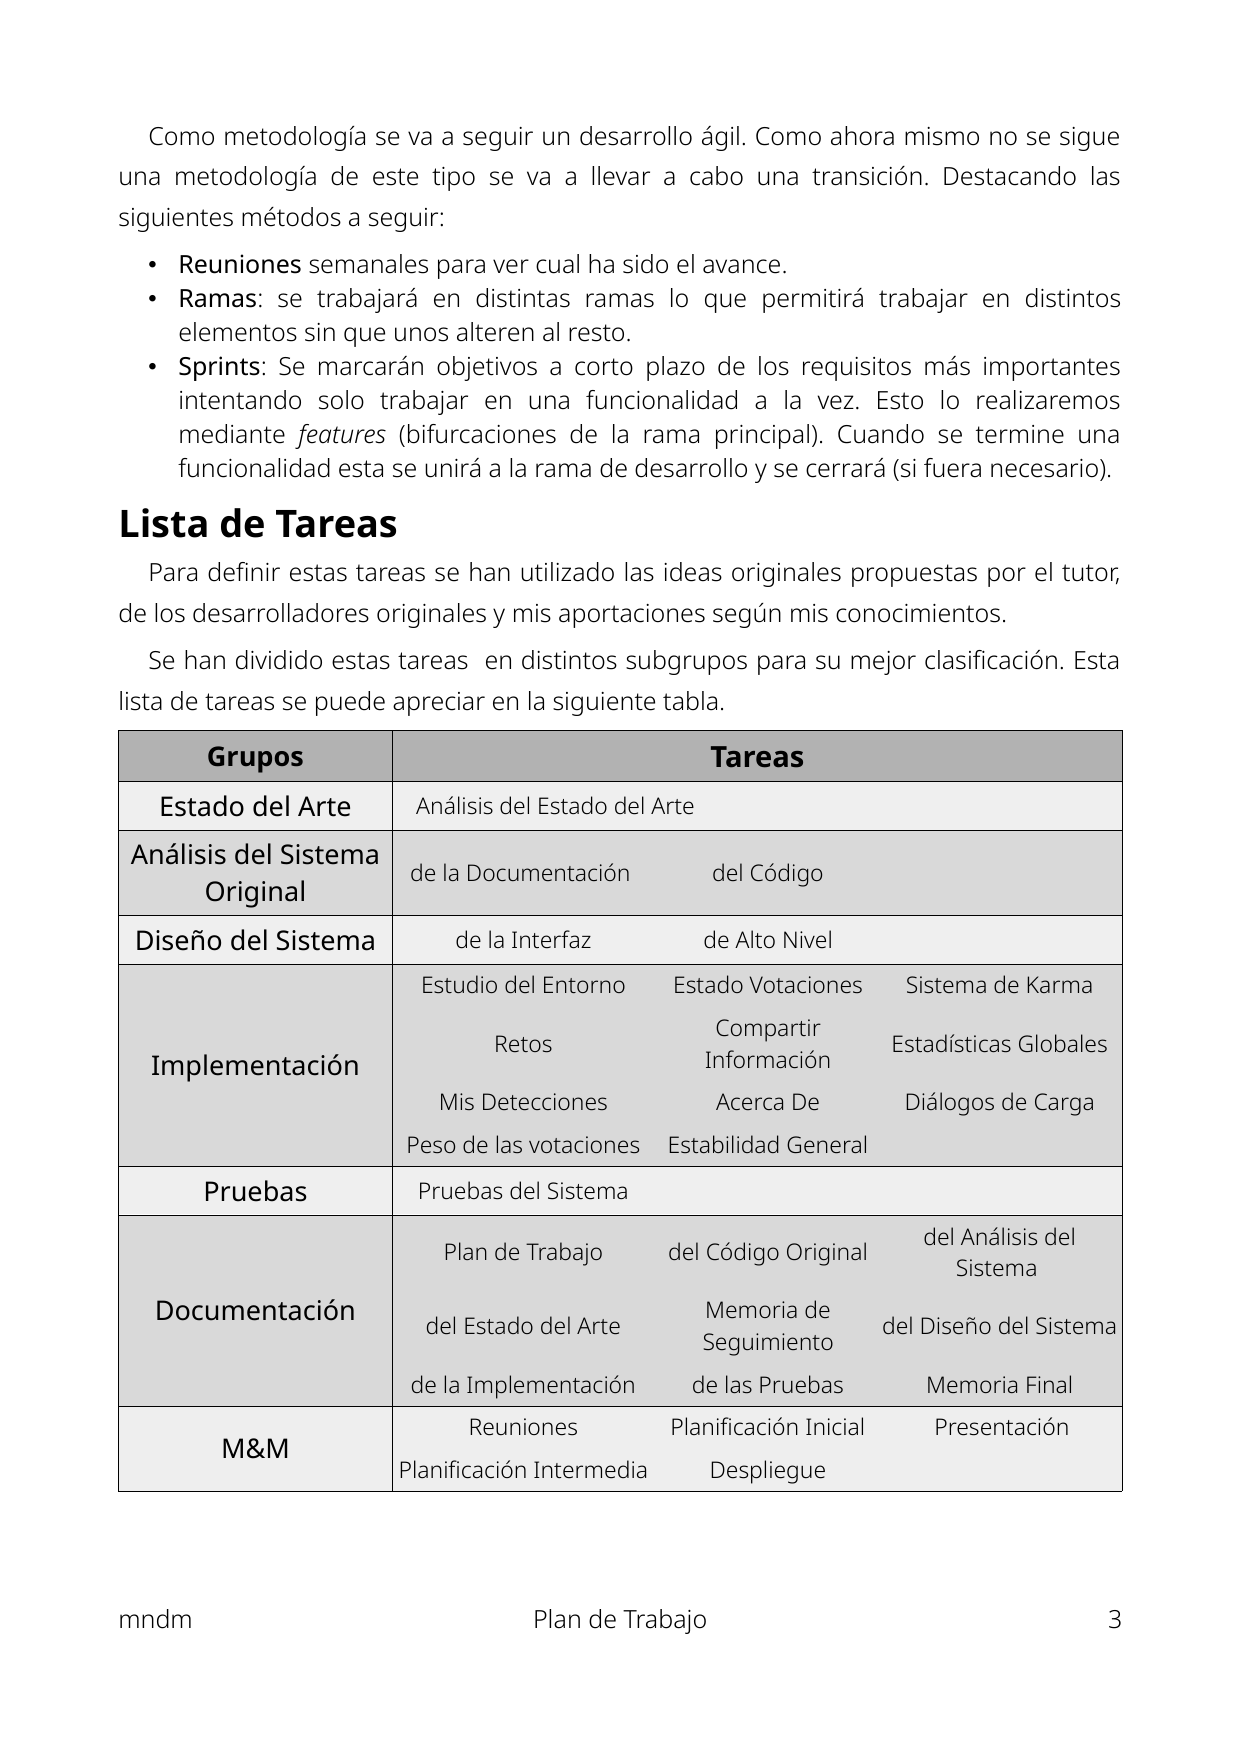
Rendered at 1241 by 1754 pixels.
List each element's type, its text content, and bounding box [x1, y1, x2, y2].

table_cell Diseño del Sistema [119, 916, 392, 964]
table_cell Estadísticas Globales [882, 1006, 1122, 1081]
table_cell Sistema de Karma [882, 965, 1122, 1006]
table_cell Plan de Trabajo [393, 1216, 654, 1289]
table_cell [654, 1167, 882, 1214]
table_cell Planificación Inicial [654, 1407, 882, 1448]
table_cell del Análisis del Sistema [882, 1216, 1122, 1289]
table_cell del Diseño del Sistema [882, 1289, 1122, 1363]
table_cell Compartir Información [654, 1006, 882, 1081]
table_cell Acerca De [654, 1081, 882, 1123]
table_cell de la Interfaz [393, 916, 654, 964]
text Como metodología se va a seguir un desarrollo ágil. Como ahora mismo no se sigue una metodología de este tipo se va a llevar a cabo una transición. Destacando las siguientes métodos a seguir: [118, 118, 1122, 234]
table_cell Estado del Arte [119, 782, 392, 830]
table_cell Estudio del Entorno [393, 965, 654, 1006]
table_cell del Código Original [654, 1216, 882, 1289]
table_cell de las Pruebas [654, 1363, 882, 1406]
table_cell [882, 1448, 1122, 1491]
table_cell Implementación [119, 965, 392, 1166]
table_cell Diálogos de Carga [882, 1081, 1122, 1123]
table_cell [882, 1167, 1122, 1214]
table_cell Memoria Final [882, 1363, 1122, 1406]
table_header Tareas [393, 731, 1122, 781]
list Sprints: Se marcarán objetivos a corto plazo de los requisitos más importantes intentando solo trabajar en una funcionalidad a la vez. Esto lo realizaremos mediante features (bifurcaciones de la rama principal). Cuando se termine una funcionalidad esta se unirá a la rama de desarrollo y se cerrará (si fuera necesario). [148, 349, 1122, 485]
table_cell del Código [654, 831, 882, 915]
table_cell Pruebas [119, 1167, 392, 1214]
table_cell Mis Detecciones [393, 1081, 654, 1123]
text Para definir estas tareas se han utilizado las ideas originales propuestas por el tutor, de los desarrolladores originales y mis aportaciones según mis conocimientos. [118, 555, 1122, 630]
table_cell [882, 831, 1122, 915]
table_cell Análisis del Estado del Arte [393, 782, 1122, 830]
table_cell Planificación Intermedia [393, 1448, 654, 1491]
table_cell M&M [119, 1407, 392, 1491]
table_cell Estabilidad General [654, 1123, 882, 1166]
subtitle Lista de Tareas [118, 497, 1122, 549]
table_cell Reuniones [393, 1407, 654, 1448]
table_header Grupos [119, 731, 392, 781]
table_cell de la Implementación [393, 1363, 654, 1406]
table_cell Despliegue [654, 1448, 882, 1491]
list Ramas: se trabajará en distintas ramas lo que permitirá trabajar en distintos elementos sin que unos alteren al resto. [148, 281, 1122, 349]
table_cell Pruebas del Sistema [393, 1167, 654, 1214]
table_cell Documentación [119, 1216, 392, 1406]
table_cell [882, 1123, 1122, 1166]
table_cell Estado Votaciones [654, 965, 882, 1006]
table_cell Peso de las votaciones [393, 1123, 654, 1166]
table_cell Retos [393, 1006, 654, 1081]
table_cell de Alto Nivel [654, 916, 882, 964]
table_cell [882, 916, 1122, 964]
table_cell Presentación [882, 1407, 1122, 1448]
table_cell Memoria de Seguimiento [654, 1289, 882, 1363]
table_cell del Estado del Arte [393, 1289, 654, 1363]
list Reuniones semanales para ver cual ha sido el avance. [148, 247, 1122, 281]
text Se han dividido estas tareas en distintos subgrupos para su mejor clasificación. Esta lista de tareas se puede apreciar en la siguiente tabla. [118, 642, 1122, 717]
table_cell Análisis del Sistema Original [119, 831, 392, 915]
table_cell de la Documentación [393, 831, 654, 915]
